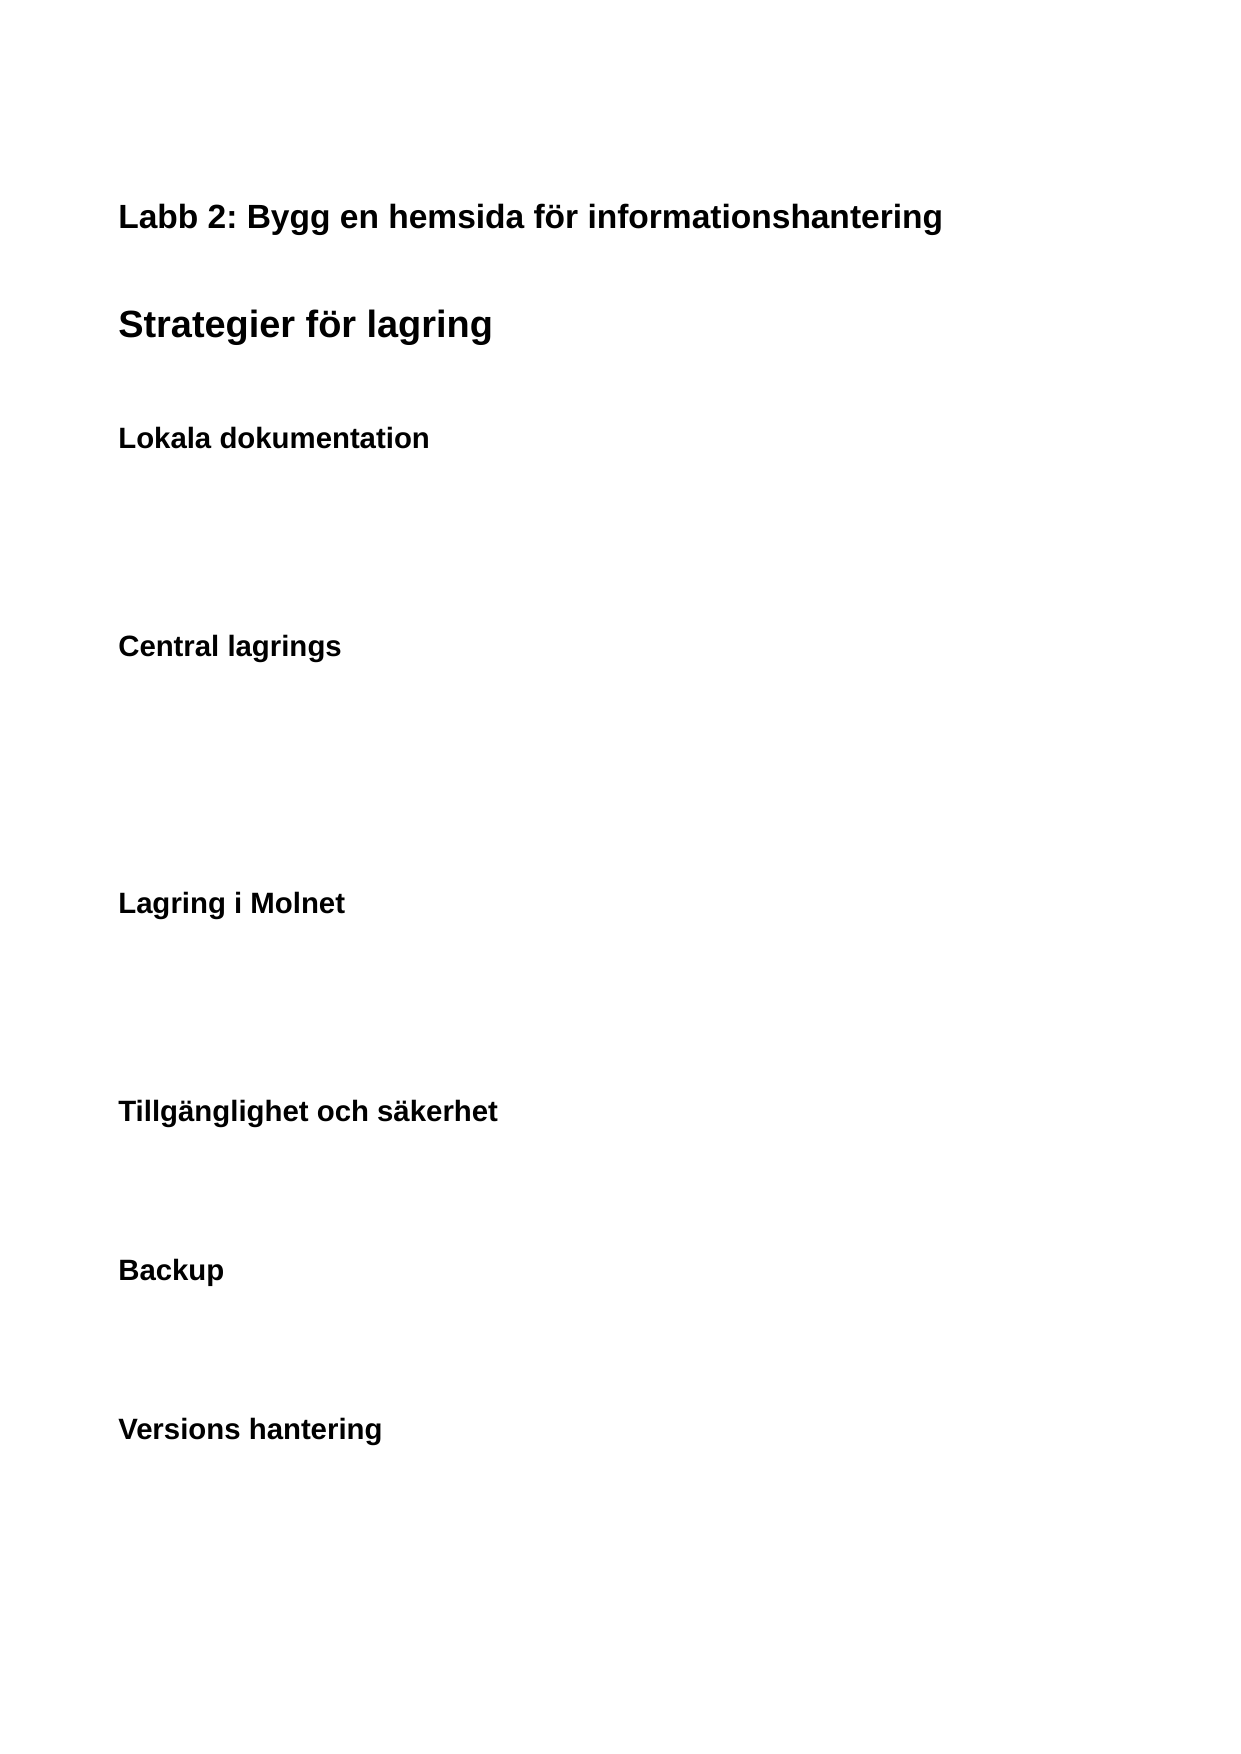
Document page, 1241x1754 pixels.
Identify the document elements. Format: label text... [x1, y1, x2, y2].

subtitle Lokala dokumentation [118, 421, 1122, 455]
subtitle Lagring i Molnet [118, 886, 1122, 920]
subtitle Labb 2: Bygg en hemsida för informationshantering [118, 196, 1122, 235]
subtitle Strategier för lagring [118, 301, 1122, 345]
subtitle Tillgänglighet och säkerhet [118, 1094, 1122, 1128]
subtitle Versions hantering [118, 1412, 1122, 1446]
subtitle Backup [118, 1253, 1122, 1287]
subtitle Central lagrings [118, 629, 1122, 663]
